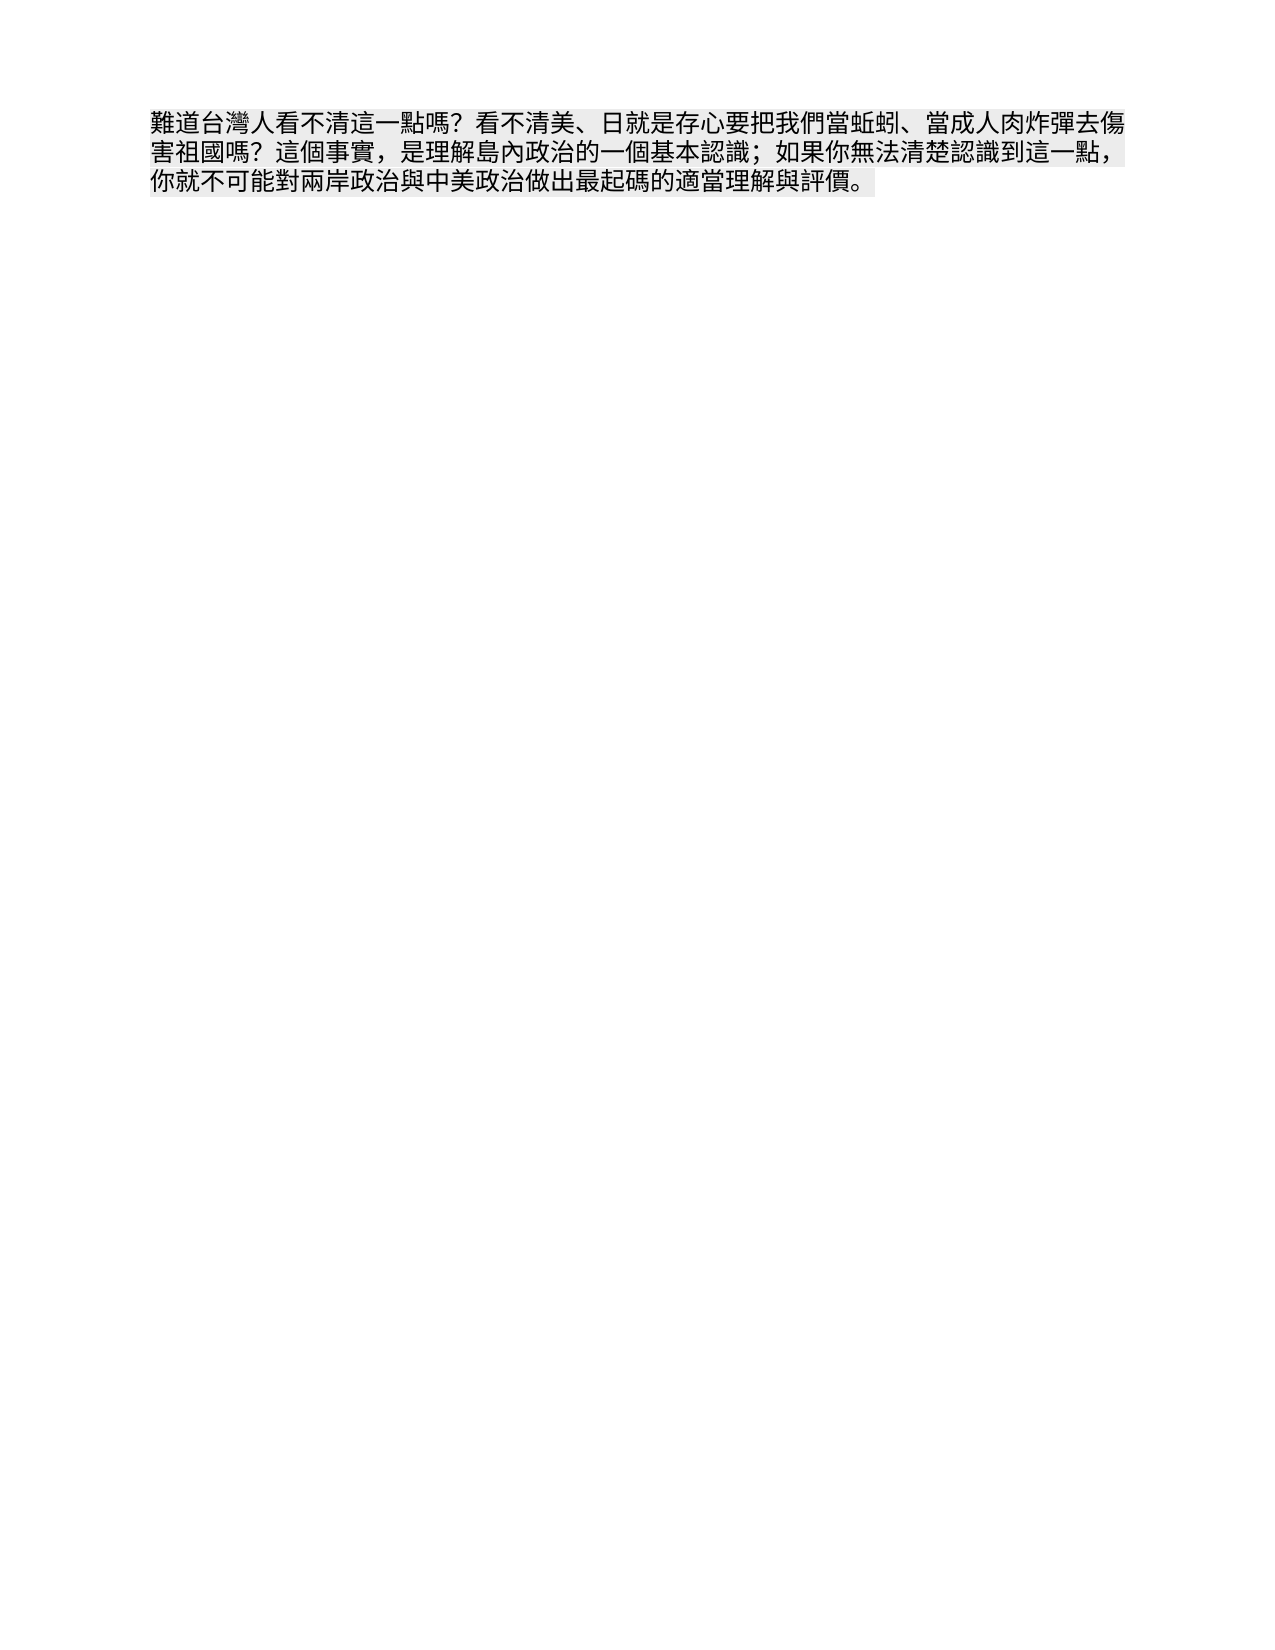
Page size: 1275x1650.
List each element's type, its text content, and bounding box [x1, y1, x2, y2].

text 卡韓政變 (121)：我們又不是蚯蚓 陳真 2019. 07. 22. 小時候有嚴重閱讀障礙，每個字看起來不是一個字，而是一堆奇怪的線條組合，眼前總是一片混沌。所謂讀書讀書，得把字一個一個慢慢大聲 "讀" 出來才能懂，也就是先把視覺轉為聽覺，然後我的大腦好像才能理解字的意思。"讀書" 於是變成一件很口渴的事，因為得大聲讀個不停。 不過，閱讀雖有障礙，記憶力卻超乎尋常，平均 "讀"過三次之後，我就能一字不漏地把一篇一千字的文章整個背下來。 後來，閱讀障礙慢慢就不再是障礙了，讀書可以默念在心，不用大聲念出來。後來，連默念也不用了，我可以一眼看一頁，就像影印機那樣，不需聽覺，連視覺都由點而線而面，就像看一幅畫那樣，一整頁瞬間就印在腦子裏。小學時曾經經過現場驗證，一分鐘可以閱讀一萬三千多字，而且理解力是百分之百。 我後來發現，閱讀的關鍵除了理解力本身的良莠之外，似乎也在於一項能力，那就是專注。如果你可以做到非常非常非常非常專注，像老僧入定那樣，像鎖定一粒原子那般專注，你彷彿就可以迅速理解一整個東西，而非僅僅只是一些片段字句的緩慢累積。 念高中時，我跑到台北念書，已過世的大哥是陽明醫學系的學生，曾跟我同住一房。他常開玩笑說他很擔心如果房裏發生火災，我很可能都還不知道要逃走，因為太專心了。 我剛剛花了一秒鐘看了你們貼的周錫瑋訪談稿： https://bit.ly/2M4Cpy2 讀後不意外，但也很無奈，什麼人權與中華民國的，實在很無聊；甚至還說什麼不惜跟祖國打一仗。那不是腦殘嗎？ 如果眼前有人跑來要傷害你或你的家人或朋友，你一定會反抗，這無可厚非，但如果哪一天真的兩岸發生戰爭，當飛彈來襲，最好的方法有二，一是躲起來，一是集結反戰，要求和談，勿傷無辜。怎麼可能還真的打仗？兩岸骨肉相殘，恰恰是美國和日本一心最想要看到的局面。 你看，CIA在台組織（台灣之 "民主基金會"）這兩天還發佈什麼碗糕民調，說 57%的台灣人願意和大陸打仗。你信嗎？你周遭的人十個之中有六個願意戰死沙場？有可能嗎？我連一個也沒遇過。這類帶風向的假民調一大堆，全都是這類懷著邪惡心機的組織或西方智庫所發布，甚至我還看過七成以上的台灣人願意拼死一戰的所謂民調。更誇張的是，不斷發布假研究說什麼台灣很可能會打贏大陸，呼籲台灣人要勇敢和大陸作戰。 菲律賓的杜特蒂雖然作風頗有爭議，但他在大方向是對的。比方說他最近呼籲美國人趕緊和中國打仗，他說，要打你們去打，叫美國人不要老是想把菲律賓人當成誘餌去挑釁中國。杜特蒂說：菲律賓人又不是蚯蚓。 難道台灣人看不清這一點嗎？看不清美、日就是存心要把我們當蚯蚓、當成人肉炸彈去傷害祖國嗎？這個事實，是理解島內政治的一個基本認識；如果你無法清楚認識到這一點，你就不可能對兩岸政治與中美政治做出最起碼的適當理解與評價。 [150, 75, 1125, 197]
